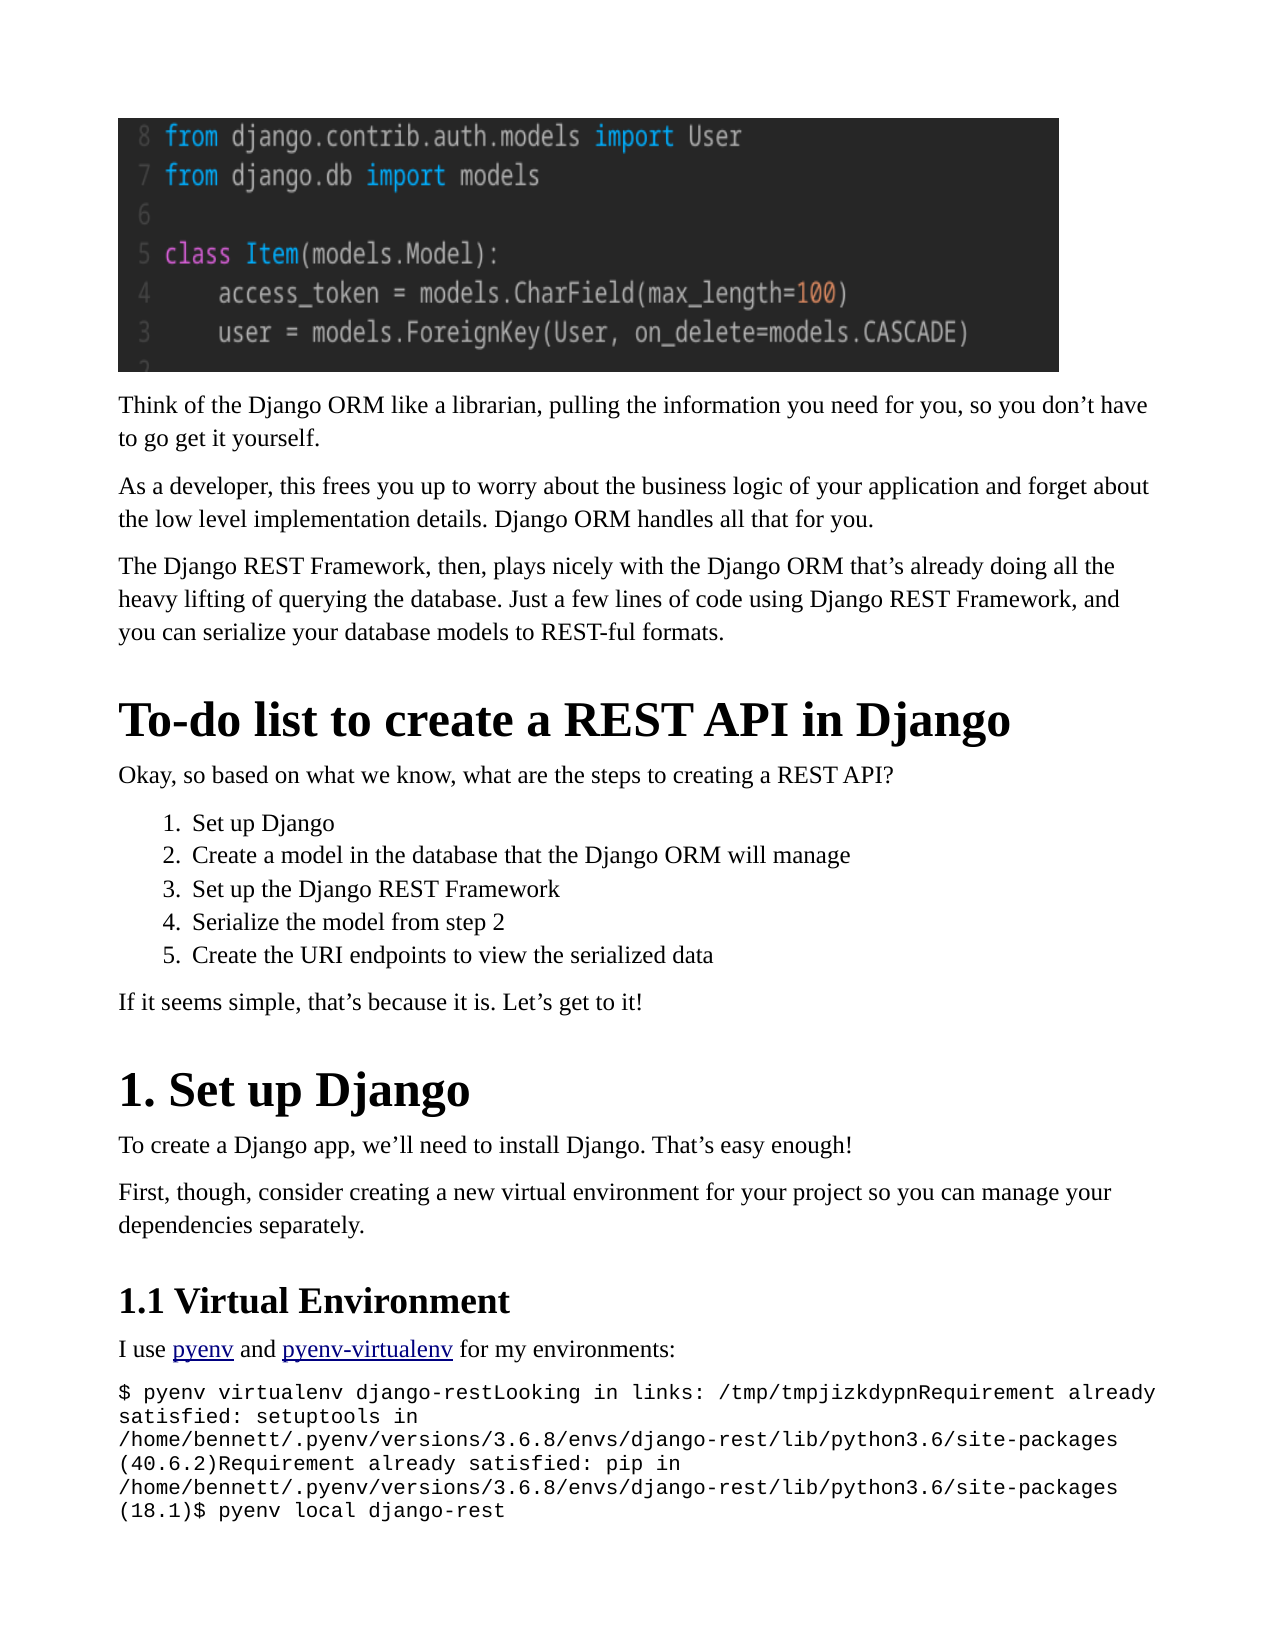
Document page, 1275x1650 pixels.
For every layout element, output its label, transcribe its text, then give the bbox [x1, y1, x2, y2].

text I use pyenv and pyenv-virtualenv for my environments: [118, 1334, 1157, 1363]
text The Django REST Framework, then, plays nicely with the Django ORM that’s already doing all the heavy lifting of querying the database. Just a few lines of code using Django REST Framework, and you can serialize your database models to REST-ful formats. [118, 551, 1157, 646]
subtitle 1.1 Virtual Environment [118, 1279, 1157, 1322]
text $ pyenv virtualenv django-restLooking in links: /tmp/tmpjizkdypnRequirement already satisfied: setuptools in /home/bennett/.pyenv/versions/3.6.8/envs/django-rest/lib/python3.6/site-packages (40.6.2)Requirement already satisfied: pip in /home/bennett/.pyenv/versions/3.6.8/envs/django-rest/lib/python3.6/site-packages (18.1)$ pyenv local django-rest [118, 1382, 1157, 1524]
text To create a Django app, we’ll need to install Django. That’s easy enough! [118, 1130, 1157, 1159]
text Okay, so based on what we know, what are the steps to creating a REST API? [118, 760, 1157, 789]
text Think of the Django ORM like a librarian, pulling the information you need for you, so you don’t have to go get it yourself. [118, 390, 1157, 452]
subtitle To-do list to create a REST API in Django [118, 690, 1157, 747]
subtitle 1. Set up Django [118, 1060, 1157, 1117]
list Set up the Django REST Framework [162, 874, 1157, 902]
list Set up Django [162, 808, 1157, 836]
text If it seems simple, that’s because it is. Let’s get to it! [118, 987, 1157, 1016]
list Serialize the model from step 2 [162, 907, 1157, 935]
list Create the URI endpoints to view the serialized data [162, 940, 1157, 968]
list Create a model in the database that the Django ORM will manage [162, 841, 1157, 869]
picture [118, 118, 1059, 372]
text First, though, consider creating a new virtual environment for your project so you can manage your dependencies separately. [118, 1177, 1157, 1239]
text As a developer, this frees you up to worry about the business logic of your application and forget about the low level implementation details. Django ORM handles all that for you. [118, 471, 1157, 532]
